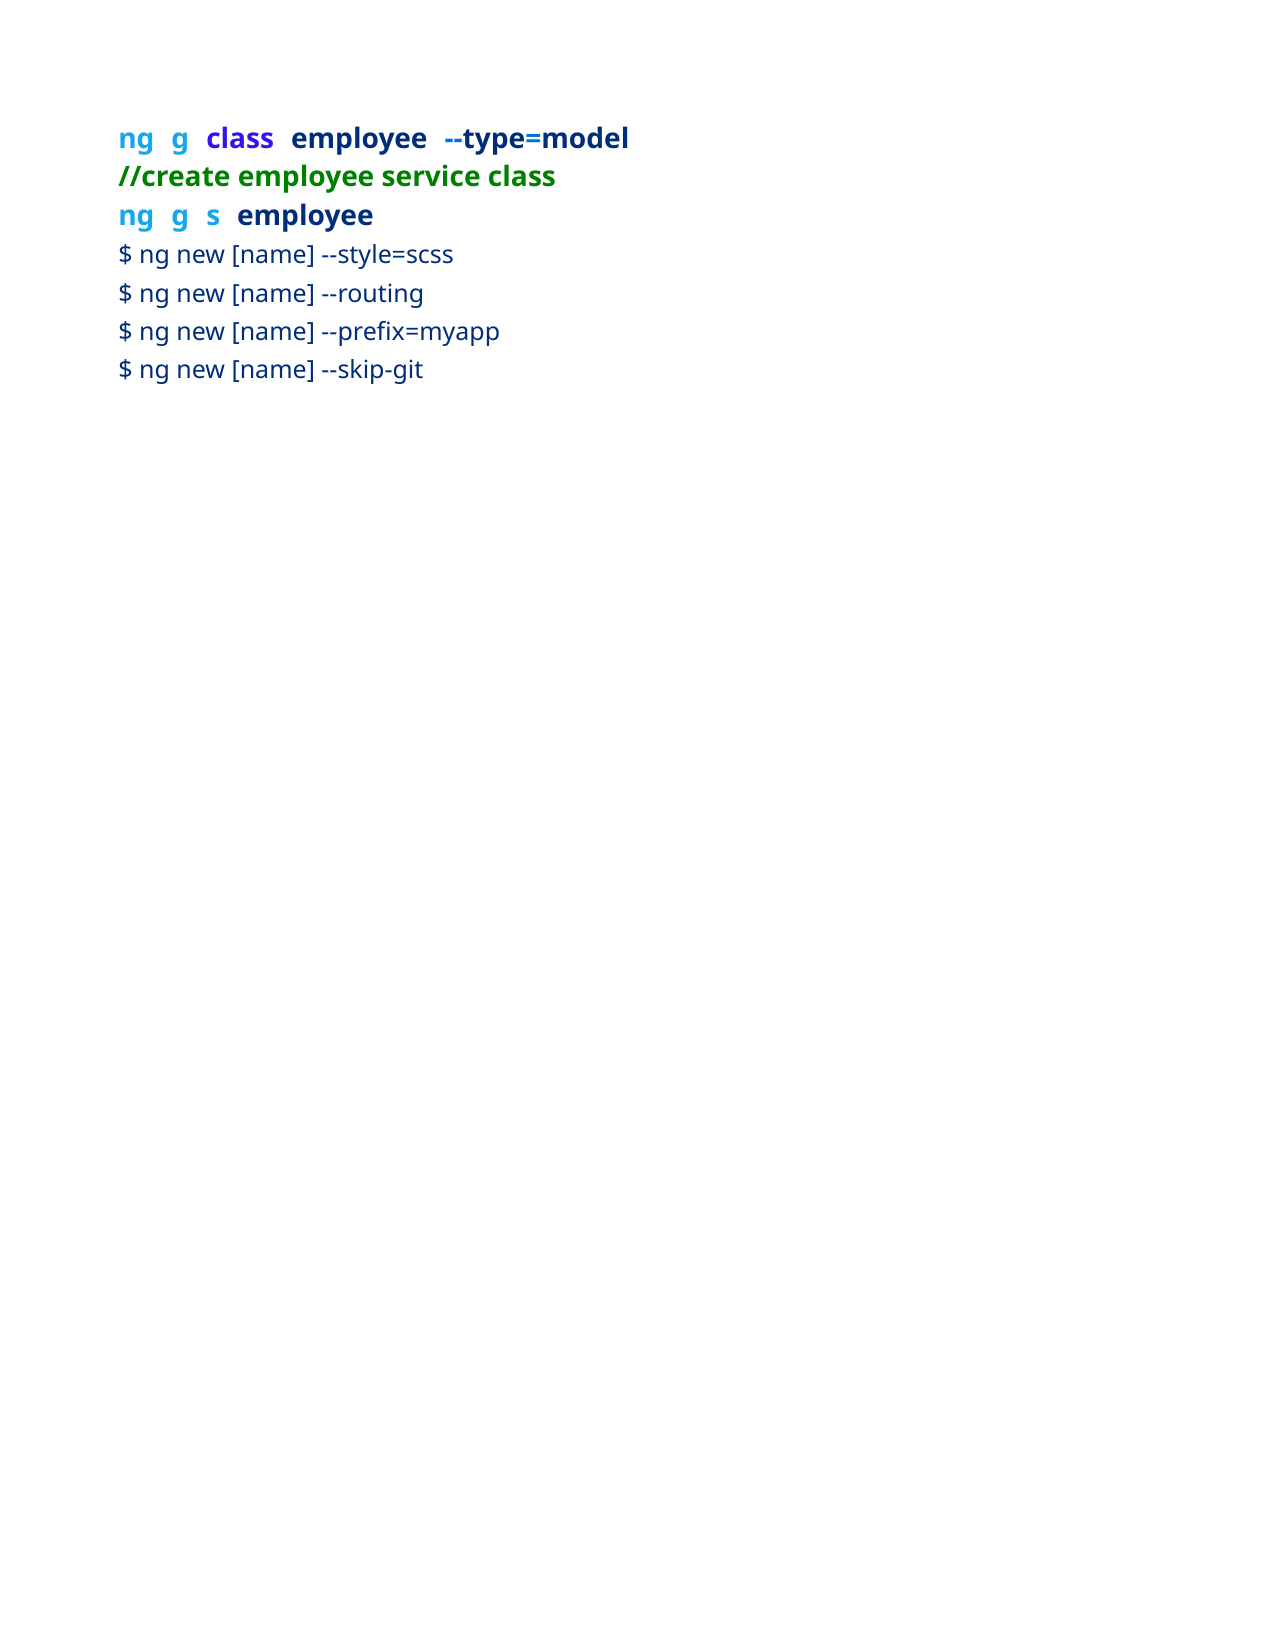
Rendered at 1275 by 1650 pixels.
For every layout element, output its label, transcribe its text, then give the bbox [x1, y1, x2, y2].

text $ ng new [name] --style=scss [118, 233, 1157, 272]
text $ ng new [name] --prefix=myapp [118, 310, 1157, 348]
text ng g class employee --type=model [118, 118, 1157, 157]
text $ ng new [name] --skip-git [118, 348, 1157, 387]
text ng g s employee [118, 195, 1157, 233]
text //create employee service class [118, 157, 1157, 195]
text $ ng new [name] --routing [118, 272, 1157, 310]
